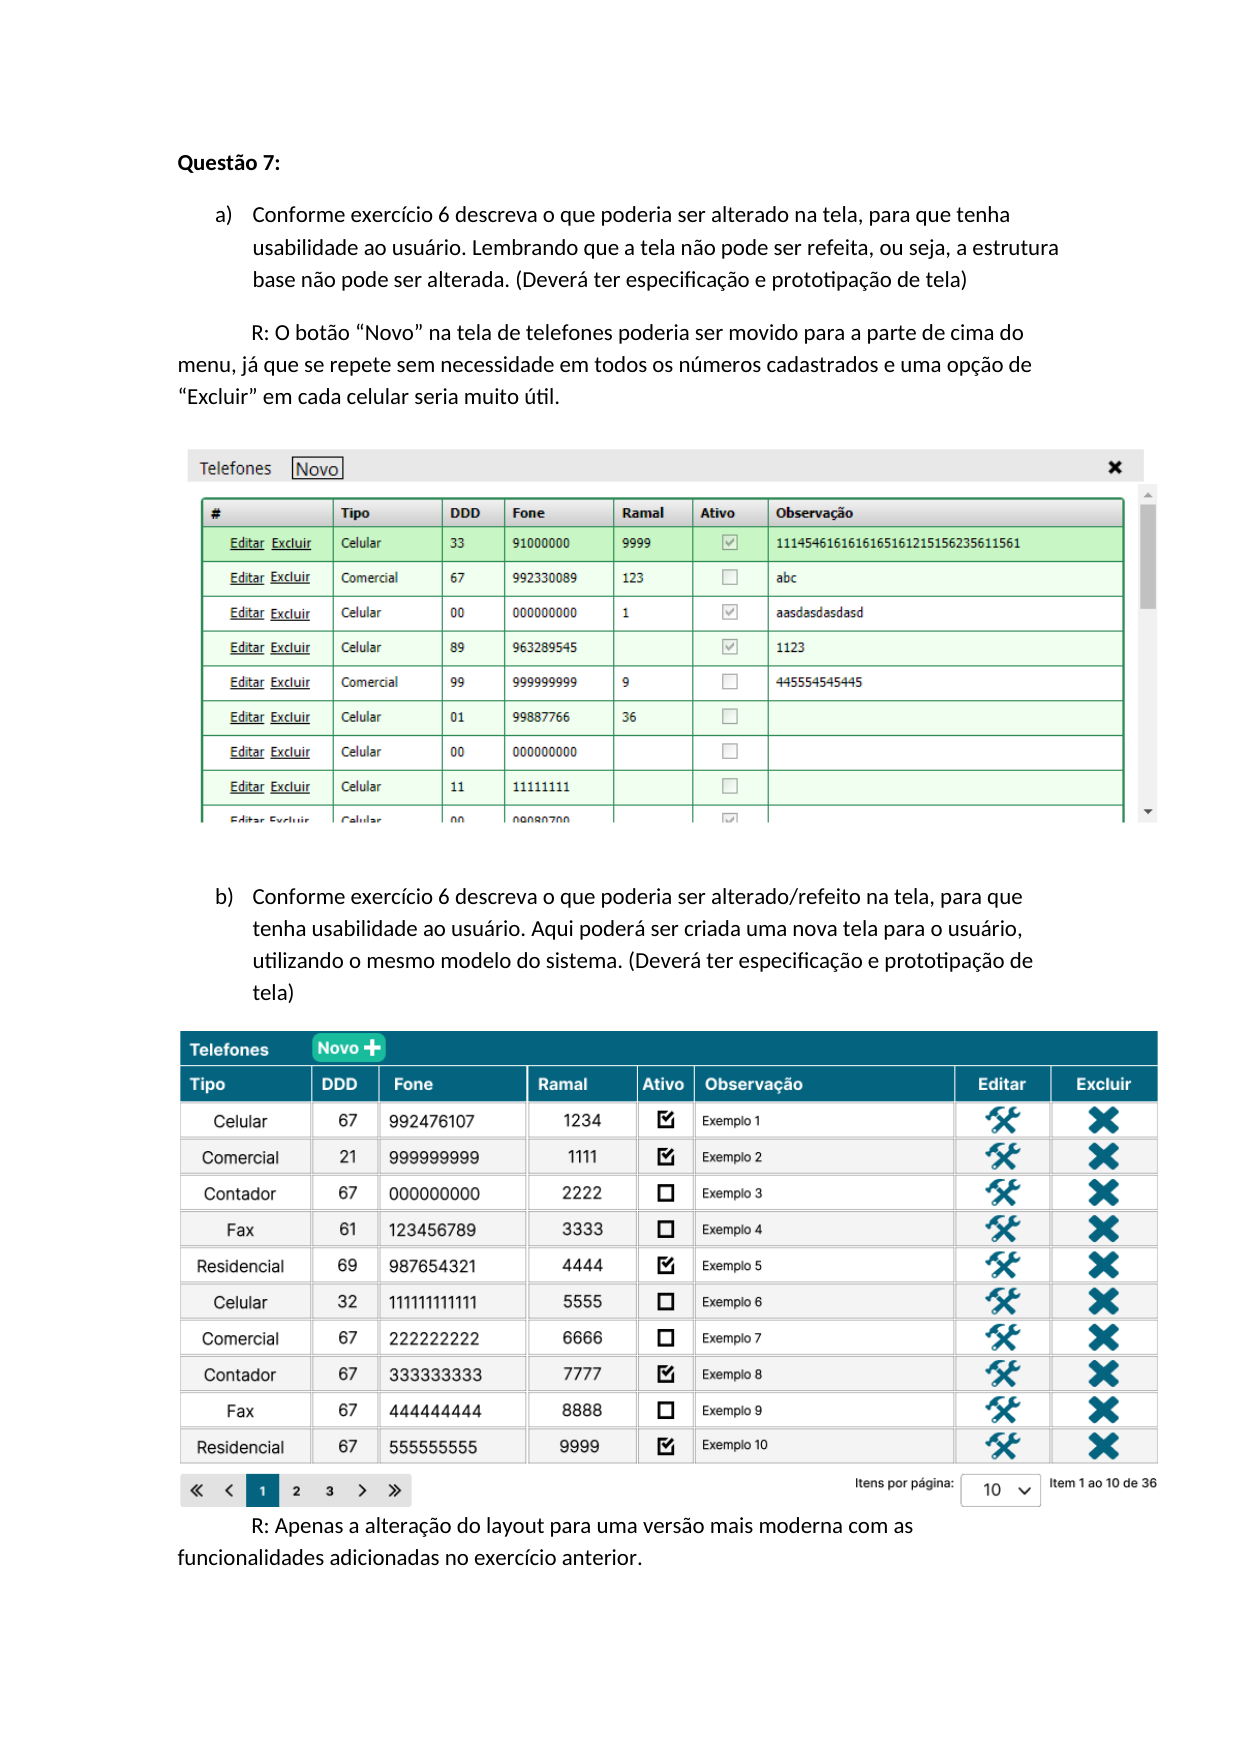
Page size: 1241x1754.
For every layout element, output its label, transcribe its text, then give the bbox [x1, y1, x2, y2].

picture [550, 1081, 582, 1090]
picture [200, 1043, 229, 1055]
text R: O botão “Novo” na tela de telefones poderia ser movido para a parte de cima do menu, já que se repete sem necessidade em todos os números cadastrados e uma opção de “Excluir” em cada celular seria muito útil. [177, 318, 1063, 410]
picture [396, 1078, 433, 1090]
picture [706, 1078, 791, 1094]
picture [313, 1034, 385, 1061]
picture [1096, 1077, 1131, 1090]
picture [1078, 1078, 1085, 1089]
picture [980, 1078, 1009, 1089]
picture [1088, 1081, 1094, 1089]
picture [666, 1081, 684, 1090]
picture [644, 1078, 653, 1089]
picture [323, 1078, 332, 1089]
picture [230, 1047, 268, 1055]
picture [335, 1078, 356, 1089]
picture [180, 1066, 1158, 1507]
text R: Apenas a alteração do layout para uma versão mais moderna com as funcionalidades adicionadas no exercício anterior. [177, 1031, 1063, 1571]
picture [794, 1081, 802, 1090]
picture [539, 1078, 548, 1089]
picture [177, 435, 1162, 825]
picture [654, 1078, 663, 1090]
list Conforme exercício 6 descreva o que poderia ser alterado na tela, para que tenha usabilidade ao usuário. Lembrando que a tela não pode ser refeita, ou seja, a estrutura base não pode ser alterada. (Deverá ter especificação e prototipação de tela) [215, 201, 1063, 293]
text Questão 7: [177, 148, 1063, 176]
picture [190, 1078, 225, 1093]
picture [190, 1044, 200, 1055]
picture [1011, 1081, 1026, 1090]
list Conforme exercício 6 descreva o que poderia ser alterado/refeito na tela, para que tenha usabilidade ao usuário. Aqui poderá ser criada uma nova tela para o usuário, utilizando o mesmo modelo do sistema. (Deverá ter especificação e prototipação de tela) [215, 882, 1063, 1006]
